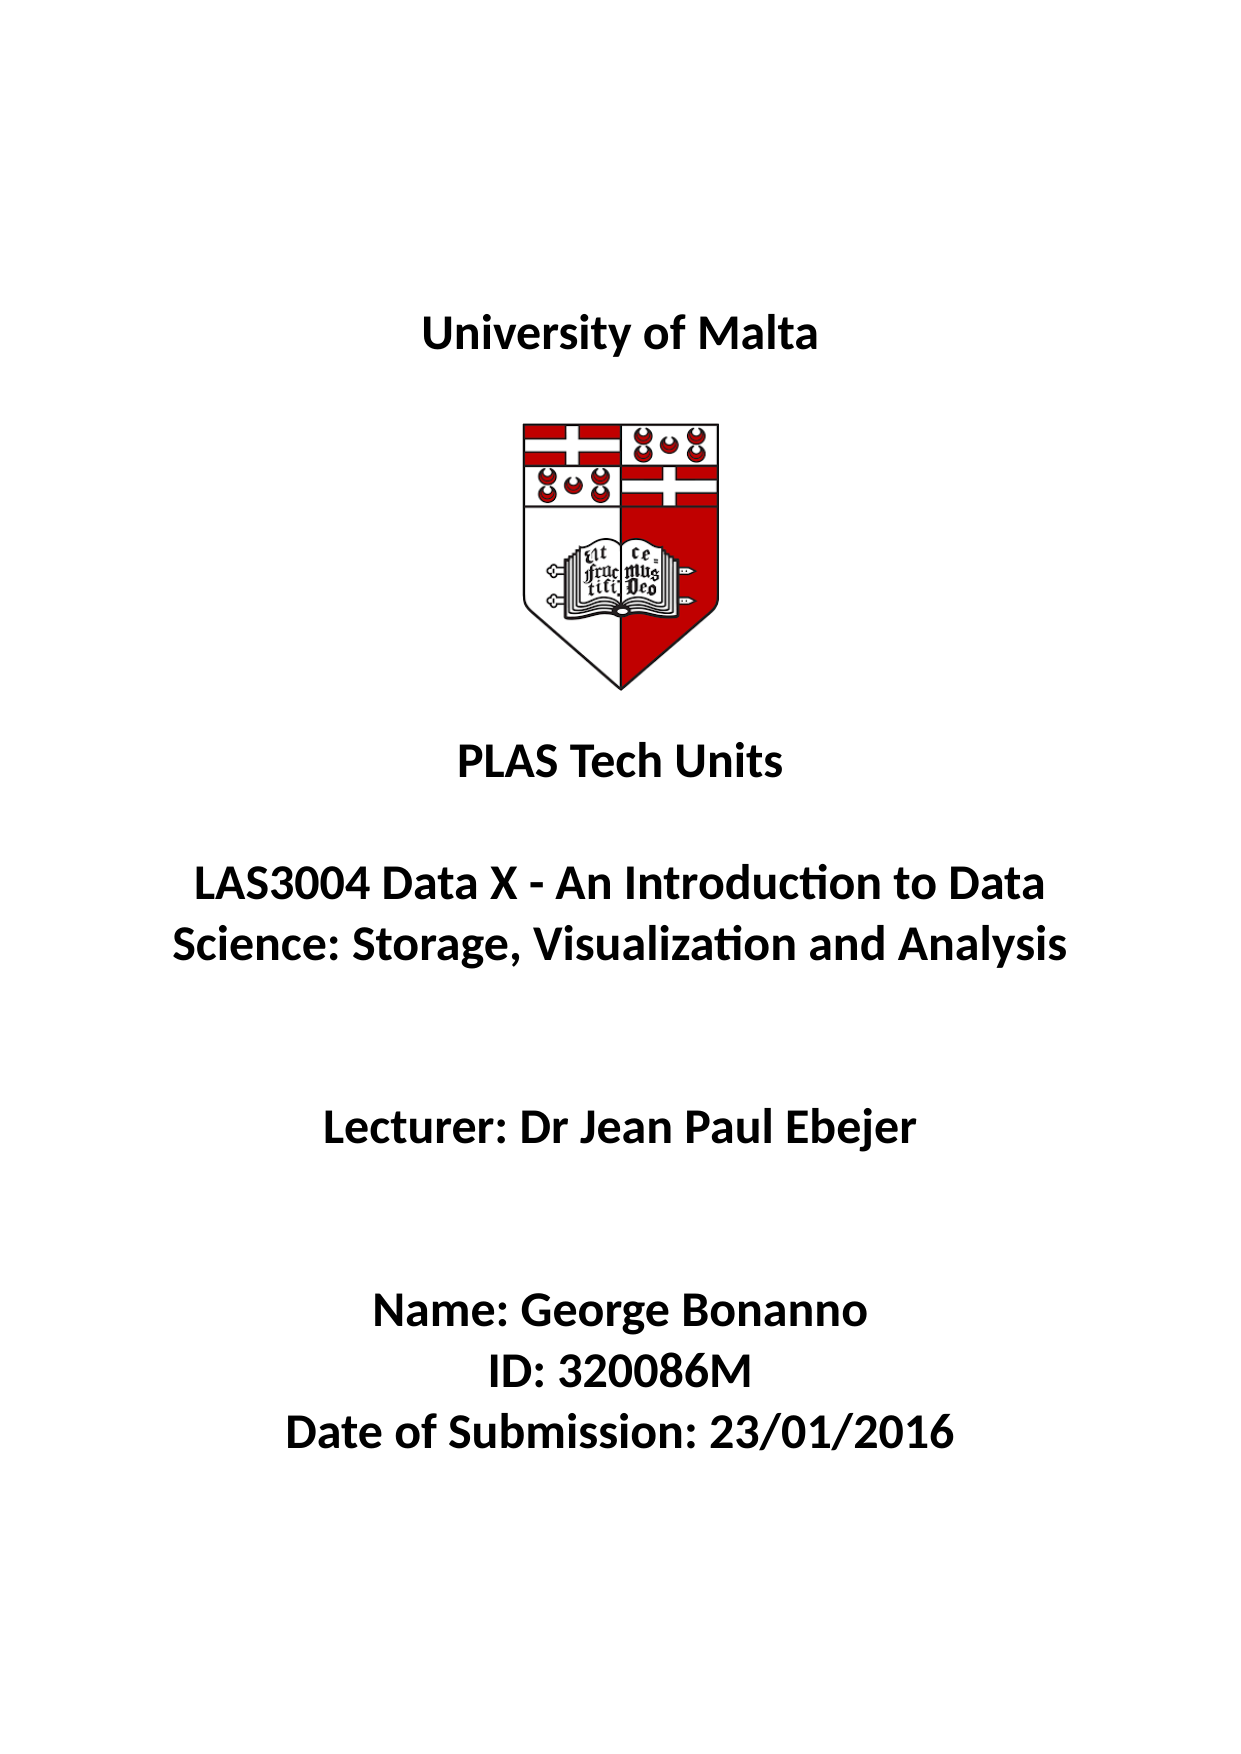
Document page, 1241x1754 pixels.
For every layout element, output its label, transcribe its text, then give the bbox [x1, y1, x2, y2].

text University of Malta [118, 301, 1122, 362]
picture [521, 423, 719, 691]
text ID: 320086M [118, 1339, 1122, 1400]
text Name: George Bonanno [118, 1278, 1122, 1339]
text Lecturer: Dr Jean Paul Ebejer [118, 1095, 1122, 1156]
text PLAS Tech Units [118, 728, 1122, 789]
text Date of Submission: 23/01/2016 [118, 1400, 1122, 1461]
text LAS3004 Data X - An Introduction to Data Science: Storage, Visualization and Analysis [118, 851, 1122, 973]
